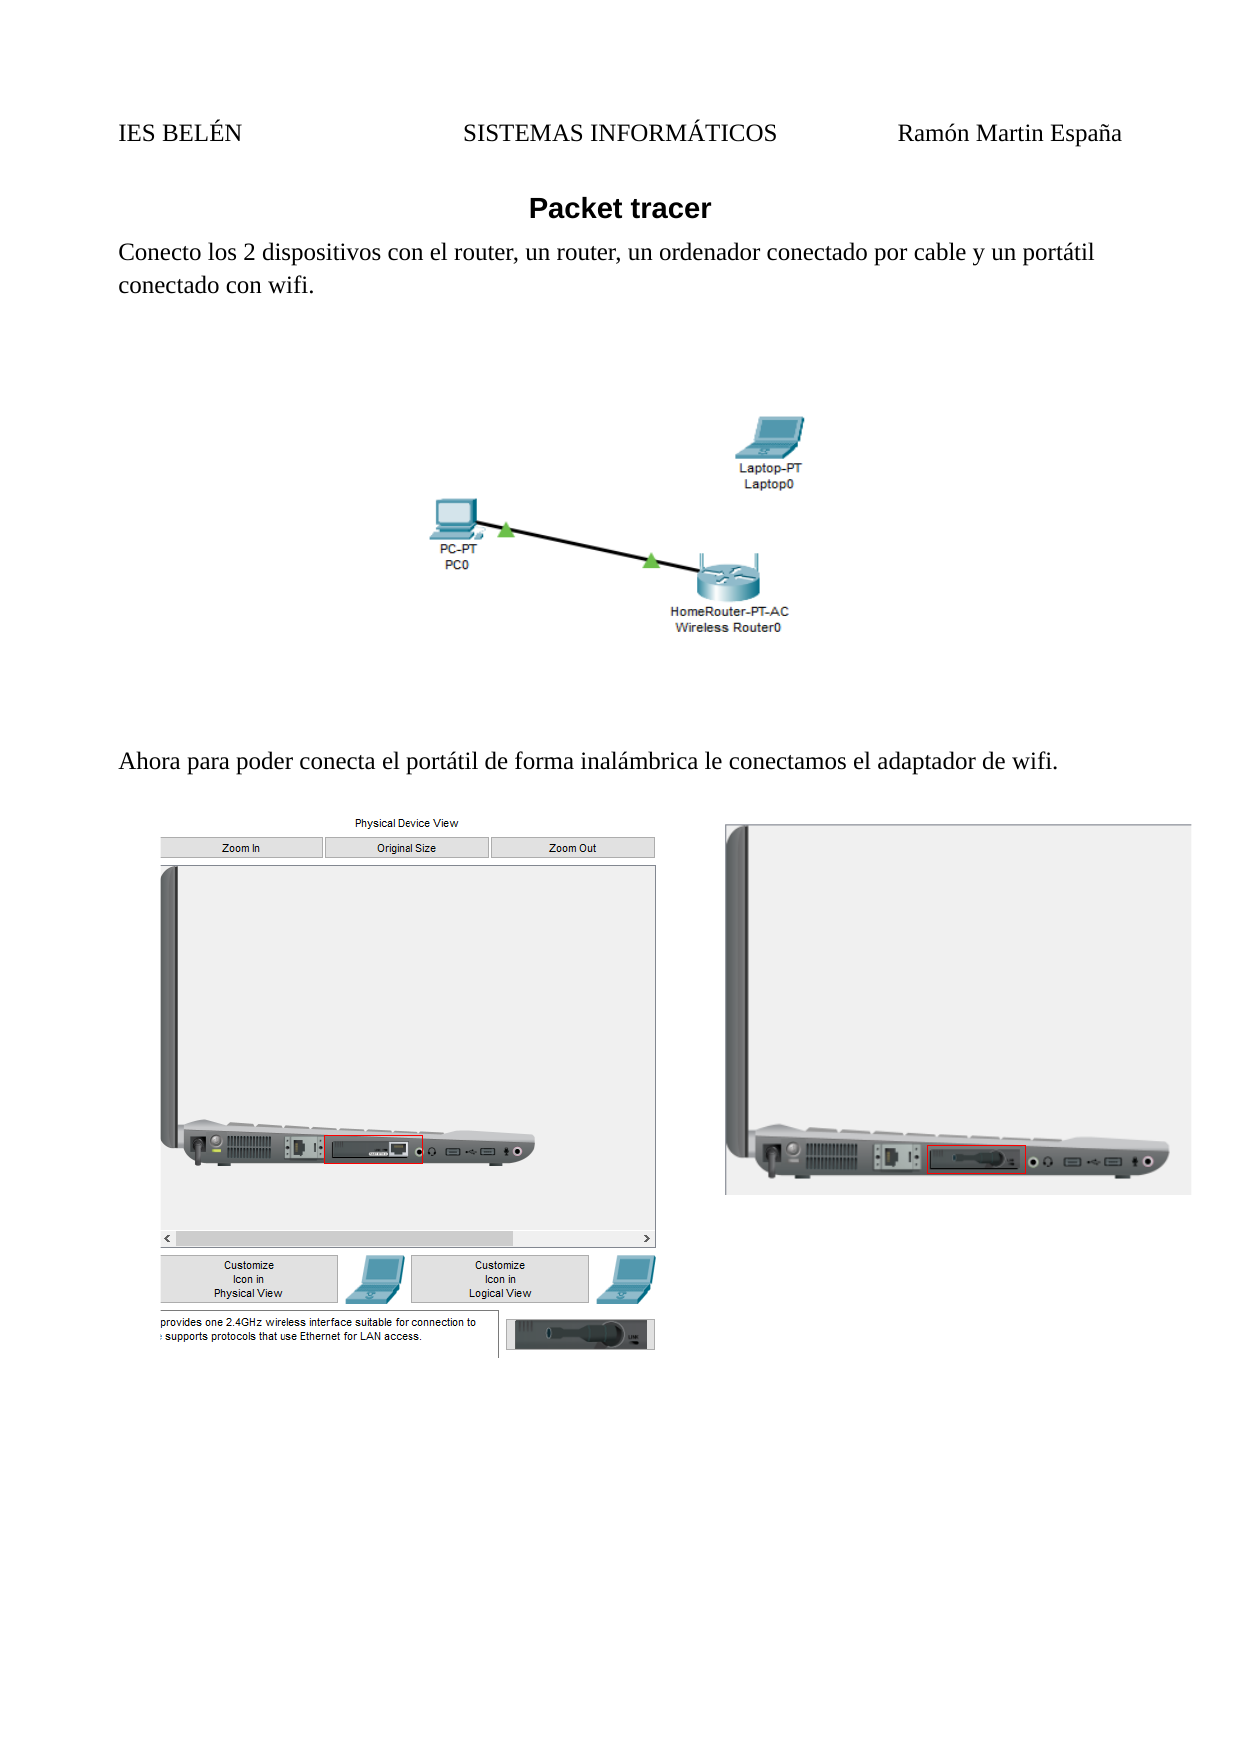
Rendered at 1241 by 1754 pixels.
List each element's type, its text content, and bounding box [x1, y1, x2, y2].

picture [160, 805, 659, 1358]
subtitle Packet tracer [118, 191, 1122, 224]
text Ahora para poder conecta el portátil de forma inalámbrica le conectamos el adaptador de wifi. [118, 746, 1122, 775]
picture [375, 338, 868, 714]
picture [725, 822, 1192, 1195]
text Conecto los 2 dispositivos con el router, un router, un ordenador conectado por cable y un portátil conectado con wifi. [118, 237, 1122, 299]
